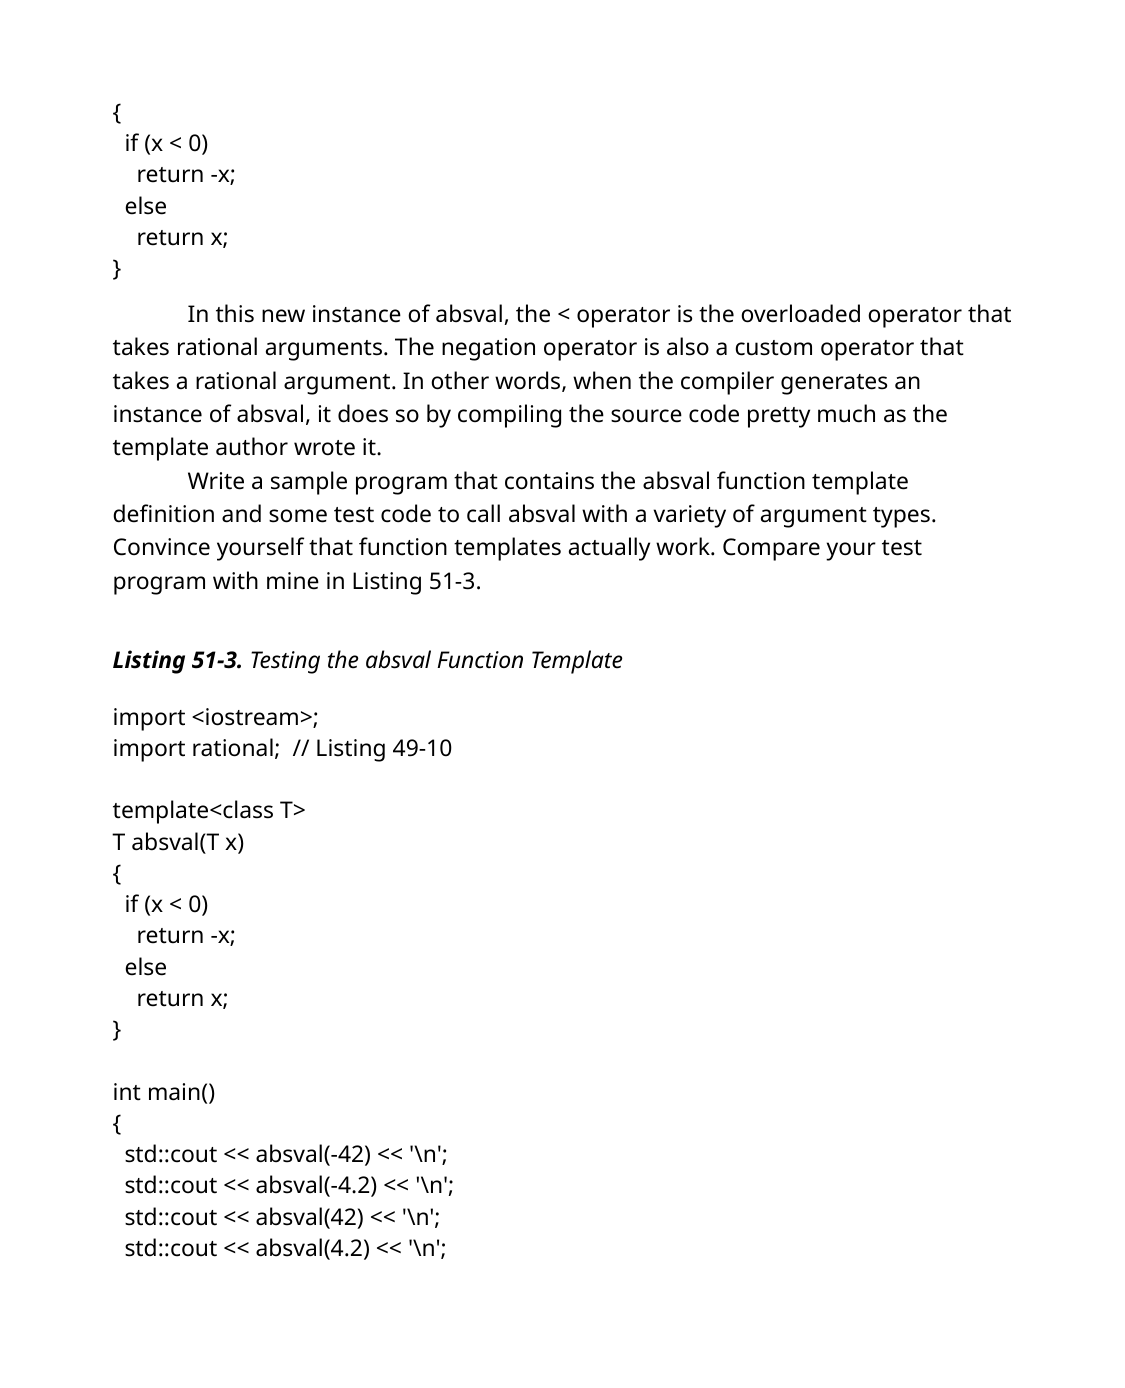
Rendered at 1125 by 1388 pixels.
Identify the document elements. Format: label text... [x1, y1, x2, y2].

text return -x; [112, 919, 1012, 951]
text T absval(T x) [112, 826, 1012, 857]
text Write a sample program that contains the absval function template definition and some test code to call absval with a variety of argument types. Convince yourself that function templates actually work. Compare your test program with mine in Listing 51-3. [112, 463, 1012, 596]
text } [112, 252, 1012, 283]
text import rational; // Listing 49-10 [112, 732, 1012, 763]
text { [112, 96, 1012, 127]
text { [112, 857, 1012, 888]
text template<class T> [112, 794, 1012, 826]
text if (x < 0) [112, 127, 1012, 158]
text return x; [112, 221, 1012, 252]
text else [112, 951, 1012, 982]
text if (x < 0) [112, 888, 1012, 919]
text import <iostream>; [112, 701, 1012, 732]
text std::cout << absval(42) << '\n'; [112, 1201, 1012, 1232]
text Listing 51-3. Testing the absval Function Template [112, 644, 1012, 675]
text return x; [112, 982, 1012, 1013]
text int main() [112, 1076, 1012, 1107]
text std::cout << absval(4.2) << '\n'; [112, 1232, 1012, 1263]
text std::cout << absval(-42) << '\n'; [112, 1138, 1012, 1169]
text In this new instance of absval, the < operator is the overloaded operator that takes rational arguments. The negation operator is also a custom operator that takes a rational argument. In other words, when the compiler generates an instance of absval, it does so by compiling the source code pretty much as the template author wrote it. [112, 296, 1012, 463]
text } [112, 1013, 1012, 1044]
text std::cout << absval(-4.2) << '\n'; [112, 1169, 1012, 1201]
text { [112, 1107, 1012, 1138]
text else [112, 190, 1012, 221]
text return -x; [112, 158, 1012, 190]
